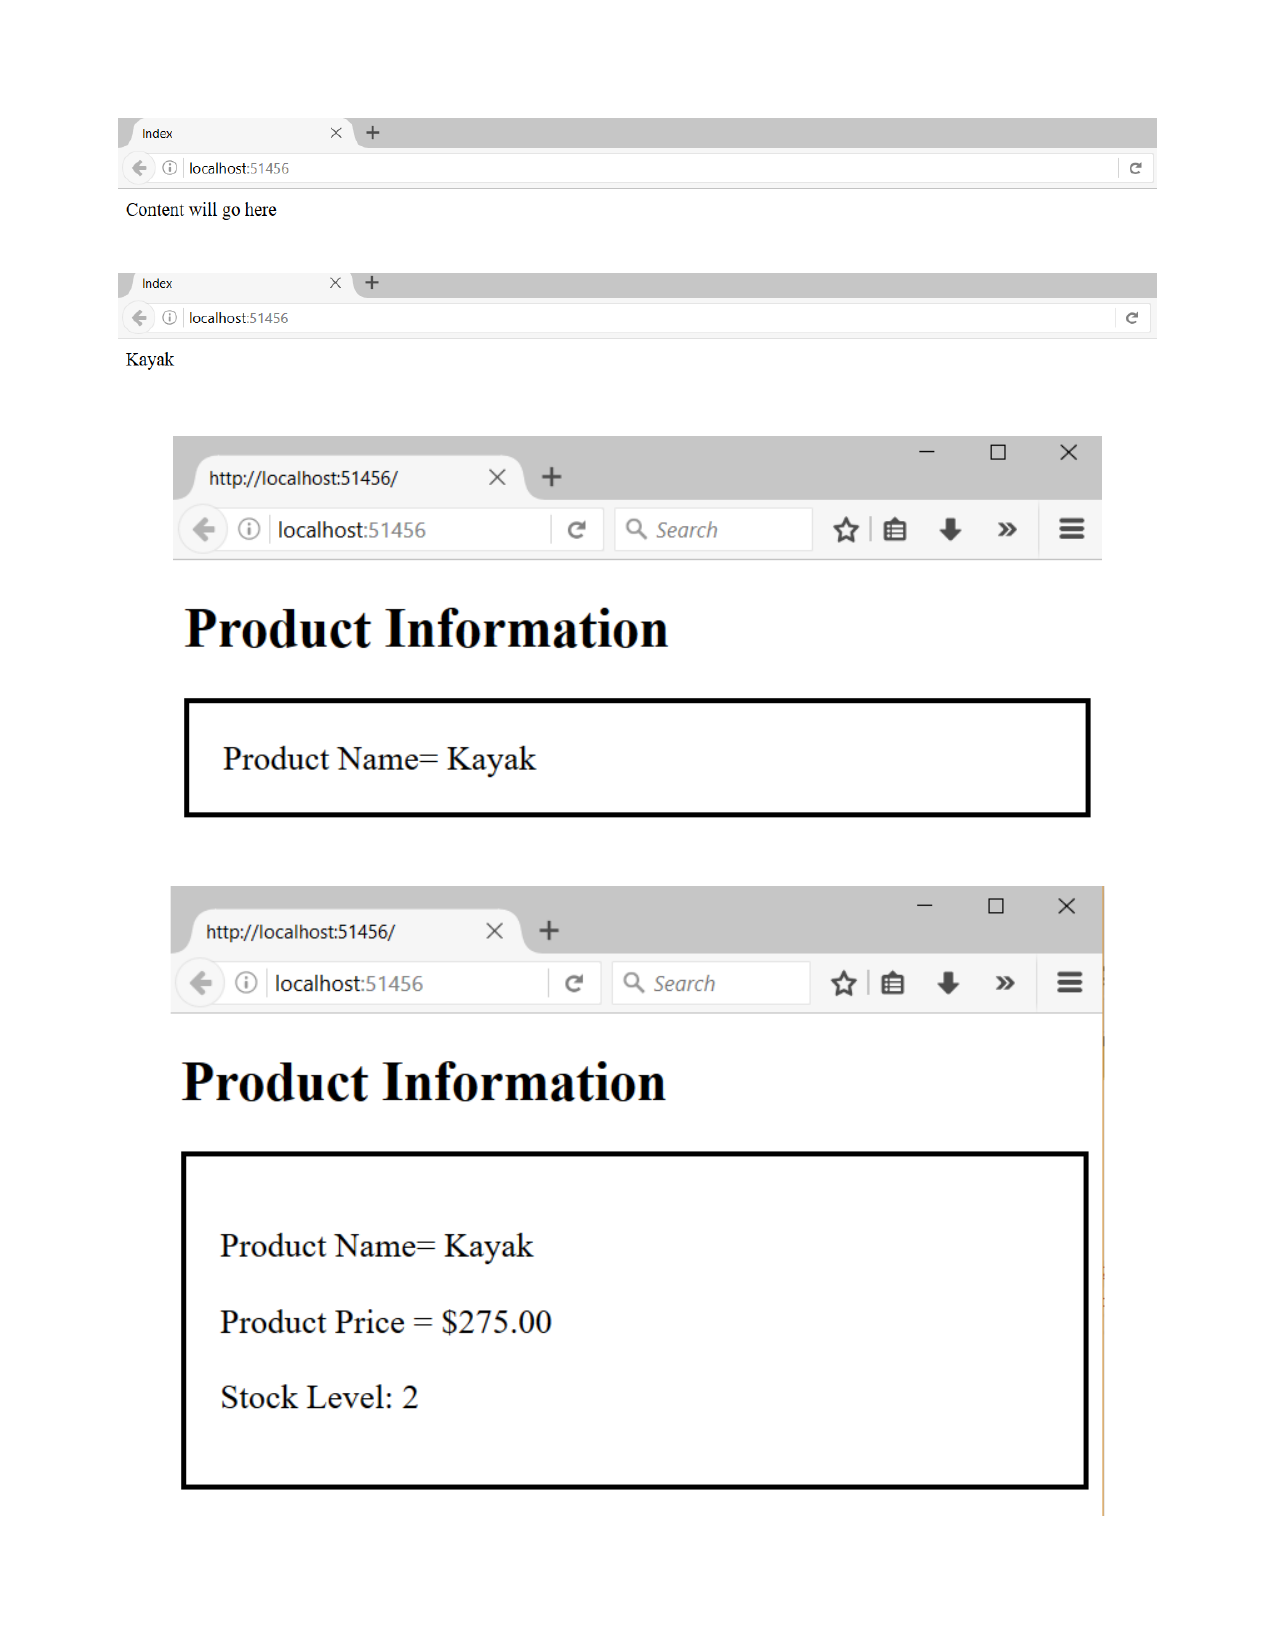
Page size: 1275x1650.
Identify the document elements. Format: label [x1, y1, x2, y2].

picture [173, 436, 1102, 830]
picture [118, 273, 1157, 409]
picture [118, 118, 1157, 245]
picture [170, 886, 1105, 1516]
